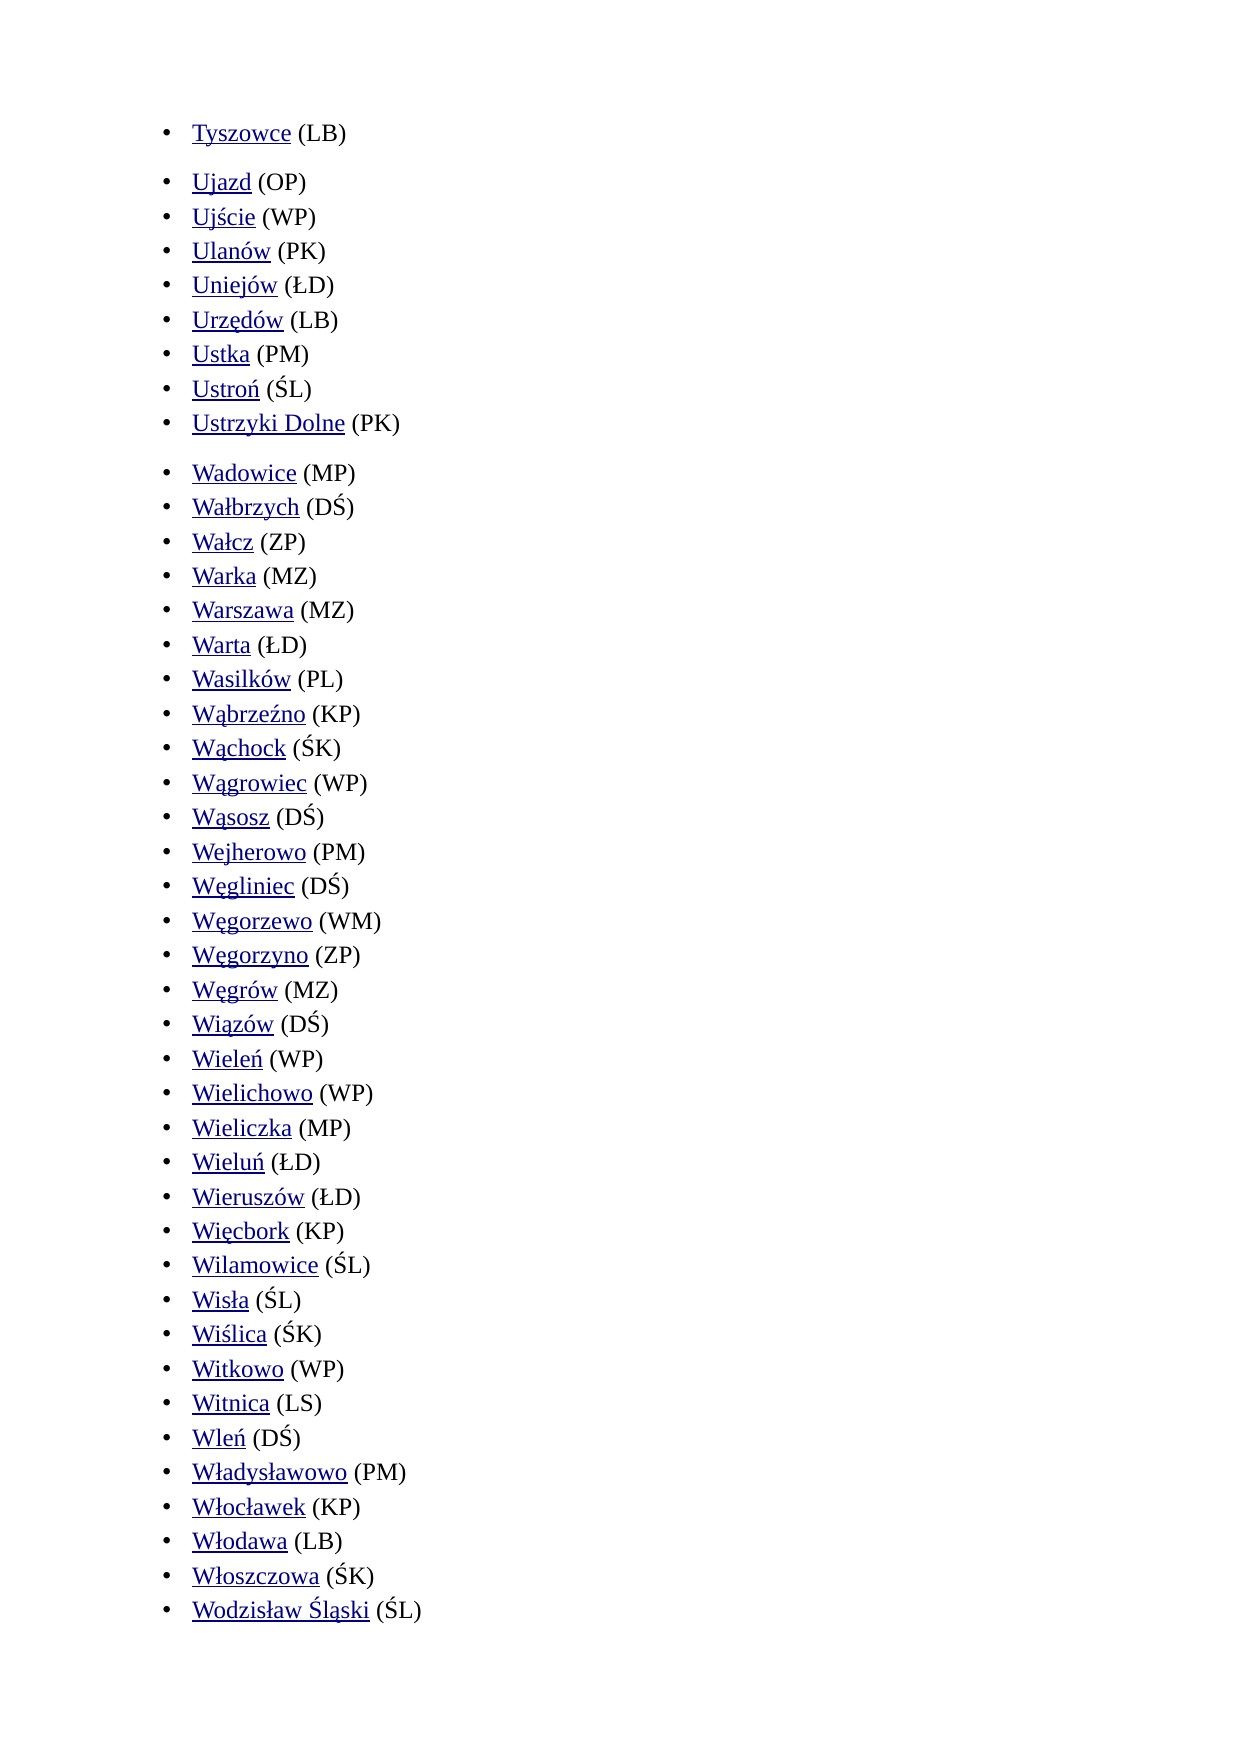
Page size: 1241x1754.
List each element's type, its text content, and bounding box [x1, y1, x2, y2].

list Węgrów (MZ) [162, 975, 1122, 1003]
list Wałbrzych (DŚ) [162, 492, 1122, 521]
list Władysławowo (PM) [162, 1457, 1122, 1486]
list Witkowo (WP) [162, 1354, 1122, 1383]
list Urzędów (LB) [162, 305, 1122, 334]
list Wałcz (ZP) [162, 527, 1122, 555]
list Włoszczowa (ŚK) [162, 1561, 1122, 1590]
list Ustrzyki Dolne (PK) [162, 408, 1122, 437]
list Ujście (WP) [162, 202, 1122, 230]
list Wieruszów (ŁD) [162, 1182, 1122, 1210]
list Wąsosz (DŚ) [162, 802, 1122, 831]
list Ustroń (ŚL) [162, 374, 1122, 403]
list Warka (MZ) [162, 561, 1122, 590]
list Wąchock (ŚK) [162, 733, 1122, 762]
list Wiązów (DŚ) [162, 1009, 1122, 1038]
list Witnica (LS) [162, 1388, 1122, 1417]
list Wieleń (WP) [162, 1044, 1122, 1072]
list Uniejów (ŁD) [162, 271, 1122, 299]
list Wągrowiec (WP) [162, 768, 1122, 797]
list Wleń (DŚ) [162, 1423, 1122, 1452]
list Warszawa (MZ) [162, 596, 1122, 624]
list Węgorzyno (ZP) [162, 940, 1122, 969]
list Węgorzewo (WM) [162, 906, 1122, 934]
list Włocławek (KP) [162, 1492, 1122, 1521]
list Ulanów (PK) [162, 236, 1122, 265]
list Tyszowce (LB) [162, 118, 1122, 147]
list Wodzisław Śląski (ŚL) [162, 1595, 1122, 1624]
list Wasilków (PL) [162, 664, 1122, 693]
list Wiślica (ŚK) [162, 1319, 1122, 1348]
list Warta (ŁD) [162, 630, 1122, 659]
list Wadowice (MP) [162, 458, 1122, 486]
list Wąbrzeźno (KP) [162, 699, 1122, 728]
list Wisła (ŚL) [162, 1285, 1122, 1314]
list Wieliczka (MP) [162, 1113, 1122, 1141]
list Wilamowice (ŚL) [162, 1251, 1122, 1279]
list Włodawa (LB) [162, 1526, 1122, 1555]
list Ujazd (OP) [162, 167, 1122, 196]
list Węgliniec (DŚ) [162, 871, 1122, 900]
list Ustka (PM) [162, 339, 1122, 368]
list Wieluń (ŁD) [162, 1147, 1122, 1176]
list Więcbork (KP) [162, 1216, 1122, 1245]
list Wielichowo (WP) [162, 1078, 1122, 1107]
list Wejherowo (PM) [162, 837, 1122, 866]
